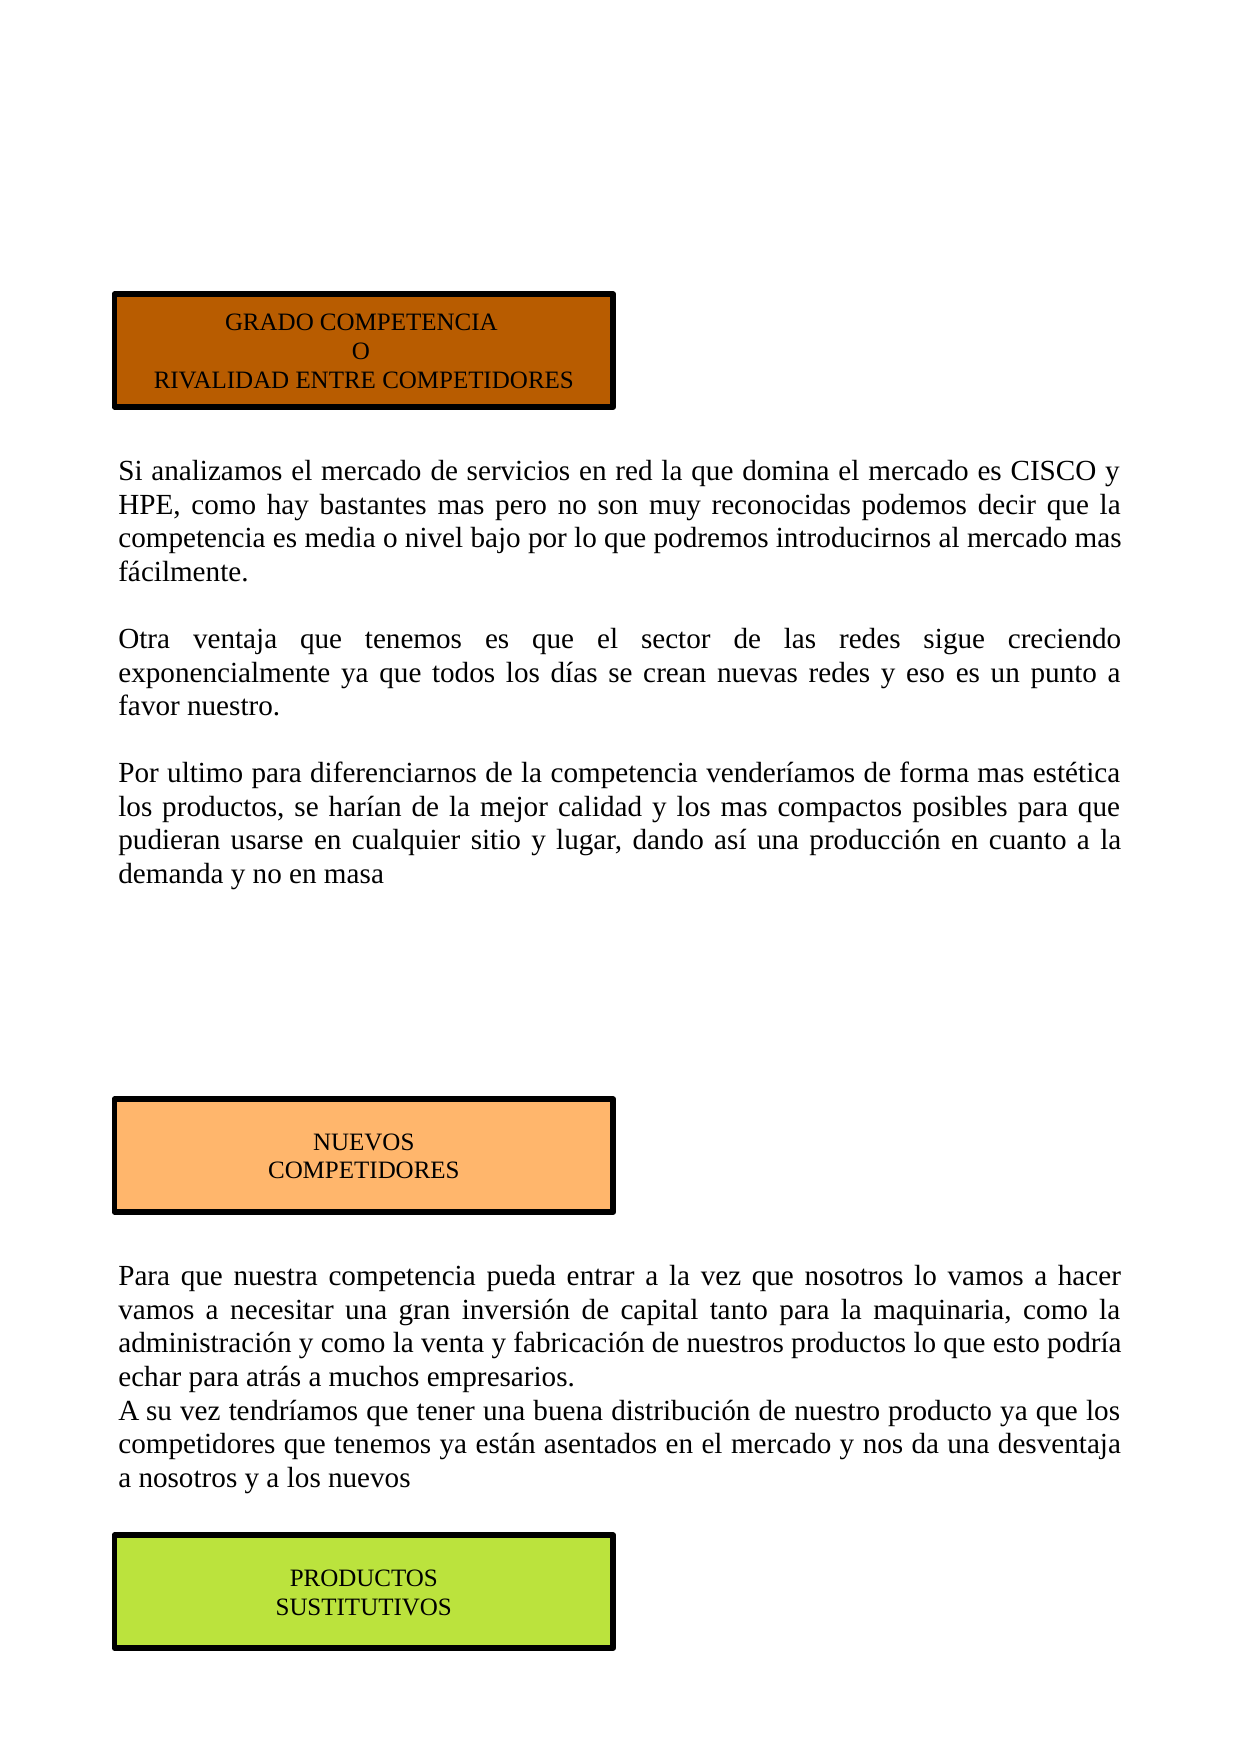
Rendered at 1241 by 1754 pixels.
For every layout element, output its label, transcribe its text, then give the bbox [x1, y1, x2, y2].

text Por ultimo para diferenciarnos de la competencia venderíamos de forma mas estética los productos, se harían de la mejor calidad y los mas compactos posibles para que pudieran usarse en cualquier sitio y lugar, dando así una producción en cuanto a la demanda y no en masa [118, 755, 1122, 889]
text Para que nuestra competencia pueda entrar a la vez que nosotros lo vamos a hacer vamos a necesitar una gran inversión de capital tanto para la maquinaria, como la administración y como la venta y fabricación de nuestros productos lo que esto podría echar para atrás a muchos empresarios. [118, 1258, 1122, 1393]
text Otra ventaja que tenemos es que el sector de las redes sigue creciendo exponencialmente ya que todos los días se crean nuevas redes y eso es un punto a favor nuestro. [118, 621, 1122, 722]
text A su vez tendríamos que tener una buena distribución de nuestro producto ya que los competidores que tenemos ya están asentados en el mercado y nos da una desventaja a nosotros y a los nuevos [118, 1393, 1122, 1493]
text Si analizamos el mercado de servicios en red la que domina el mercado es CISCO y HPE, como hay bastantes mas pero no son muy reconocidas podemos decir que la competencia es media o nivel bajo por lo que podremos introducirnos al mercado mas fácilmente. [118, 453, 1122, 588]
